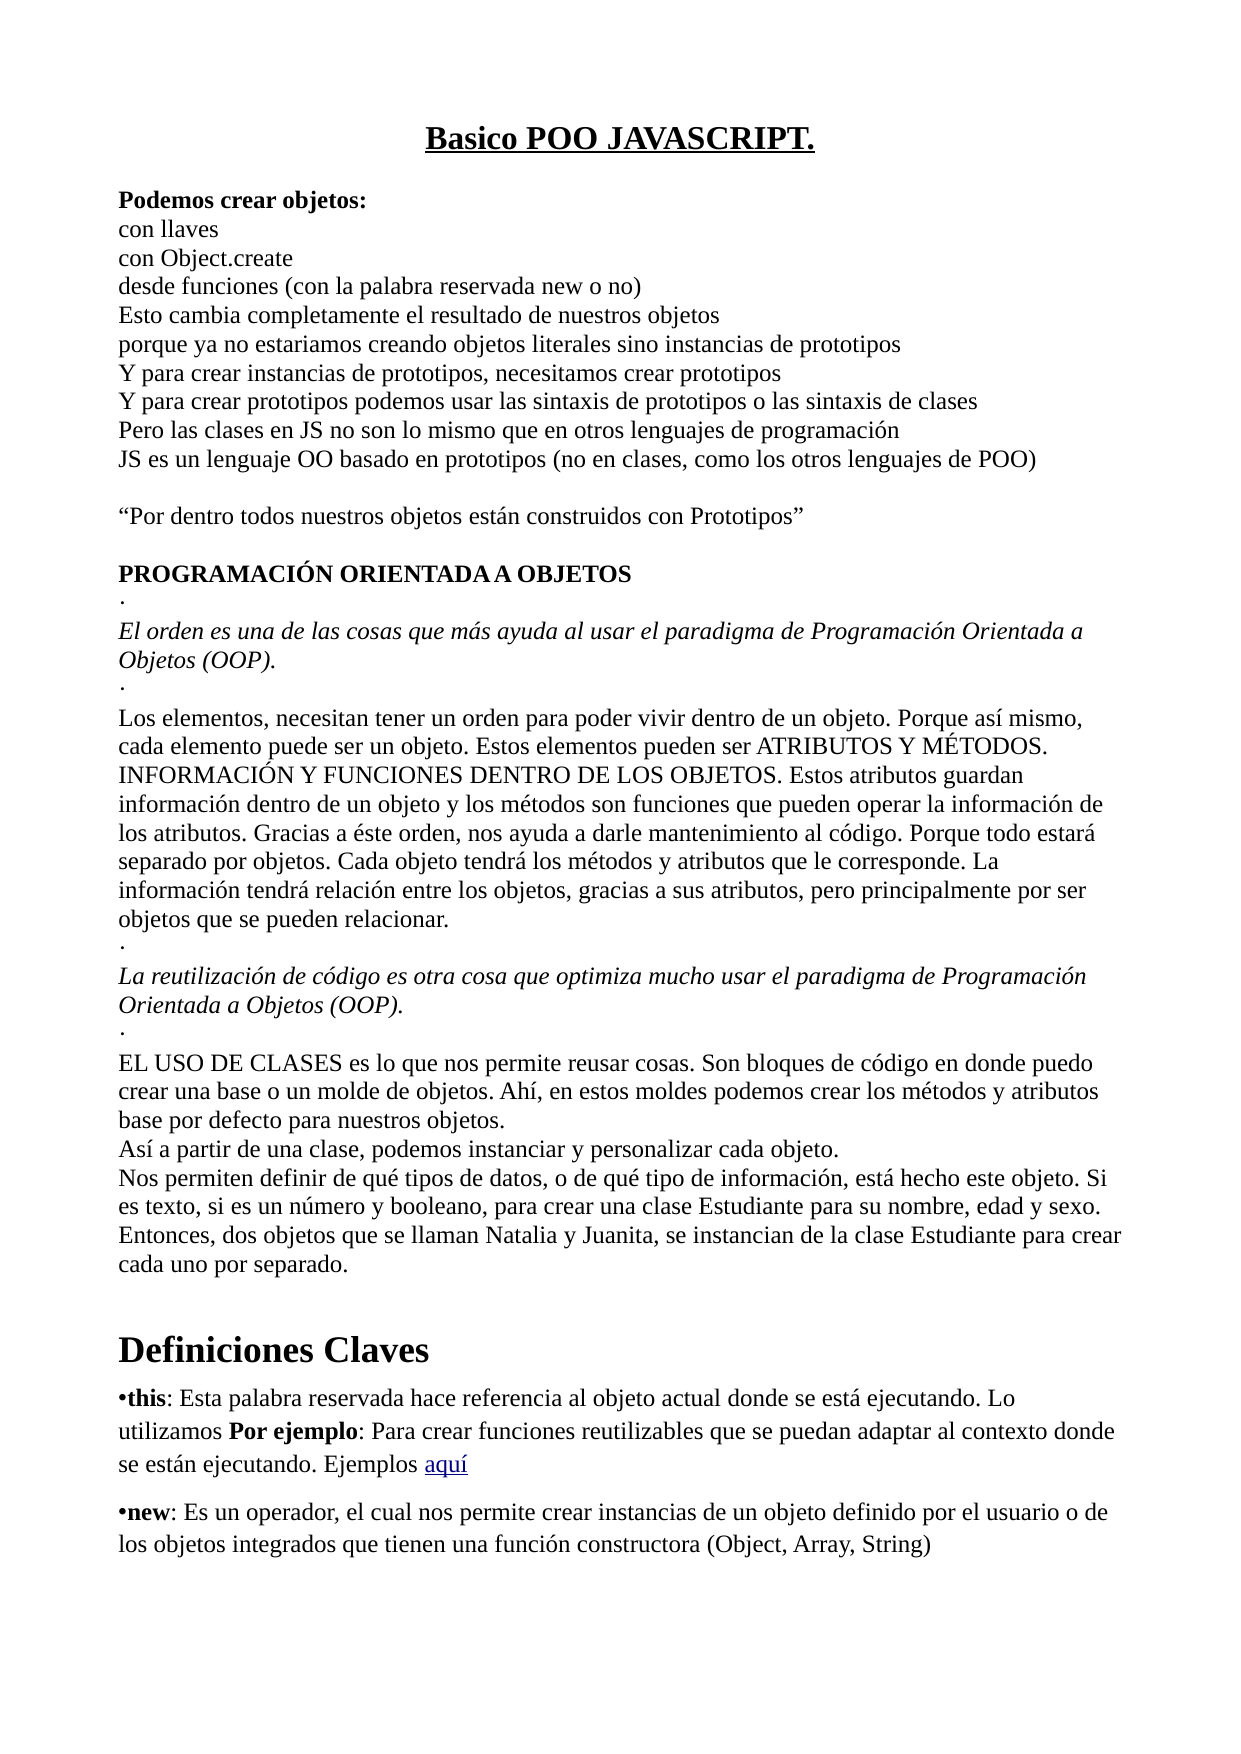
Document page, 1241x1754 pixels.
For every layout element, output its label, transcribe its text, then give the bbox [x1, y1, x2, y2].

text JS es un lenguaje OO basado en prototipos (no en clases, como los otros lenguajes de POO) [118, 444, 1122, 473]
list this: Esta palabra reservada hace referencia al objeto actual donde se está ejecutando. Lo utilizamos Por ejemplo: Para crear funciones reutilizables que se puedan adaptar al contexto donde se están ejecutando. Ejemplos aquí [118, 1383, 1122, 1478]
list new: Es un operador, el cual nos permite crear instancias de un objeto definido por el usuario o de los objetos integrados que tienen una función constructora (Object, Array, String) [118, 1497, 1122, 1558]
text porque ya no estariamos creando objetos literales sino instancias de prototipos [118, 329, 1122, 358]
text Basico POO JAVASCRIPT. [118, 118, 1122, 156]
text Y para crear prototipos podemos usar las sintaxis de prototipos o las sintaxis de clases [118, 386, 1122, 415]
text PROGRAMACIÓN ORIENTADA A OBJETOS · El orden es una de las cosas que más ayuda al usar el paradigma de Programación Orientada a Objetos (OOP). · Los elementos, necesitan tener un orden para poder vivir dentro de un objeto. Porque así mismo, cada elemento puede ser un objeto. Estos elementos pueden ser ATRIBUTOS Y MÉTODOS. INFORMACIÓN Y FUNCIONES DENTRO DE LOS OBJETOS. Estos atributos guardan información dentro de un objeto y los métodos son funciones que pueden operar la información de los atributos. Gracias a éste orden, nos ayuda a darle mantenimiento al código. Porque todo estará separado por objetos. Cada objeto tendrá los métodos y atributos que le corresponde. La información tendrá relación entre los objetos, gracias a sus atributos, pero principalmente por ser objetos que se pueden relacionar. · La reutilización de código es otra cosa que optimiza mucho usar el paradigma de Programación Orientada a Objetos (OOP). · EL USO DE CLASES es lo que nos permite reusar cosas. Son bloques de código en donde puedo crear una base o un molde de objetos. Ahí, en estos moldes podemos crear los métodos y atributos base por defecto para nuestros objetos. Así a partir de una clase, podemos instanciar y personalizar cada objeto. Nos permiten definir de qué tipos de datos, o de qué tipo de información, está hecho este objeto. Si es texto, si es un número y booleano, para crear una clase Estudiante para su nombre, edad y sexo. Entonces, dos objetos que se llaman Natalia y Juanita, se instancian de la clase Estudiante para crear cada uno por separado. [118, 559, 1122, 1278]
text “Por dentro todos nuestros objetos están construidos con Prototipos” [118, 501, 1122, 530]
text con Object.create [118, 243, 1122, 271]
text Pero las clases en JS no son lo mismo que en otros lenguajes de programación [118, 415, 1122, 444]
text Podemos crear objetos: [118, 185, 1122, 214]
text desde funciones (con la palabra reservada new o no) [118, 271, 1122, 300]
text Esto cambia completamente el resultado de nuestros objetos [118, 300, 1122, 329]
subtitle Definiciones Claves [118, 1327, 1122, 1370]
text Y para crear instancias de prototipos, necesitamos crear prototipos [118, 358, 1122, 386]
text con llaves [118, 214, 1122, 243]
